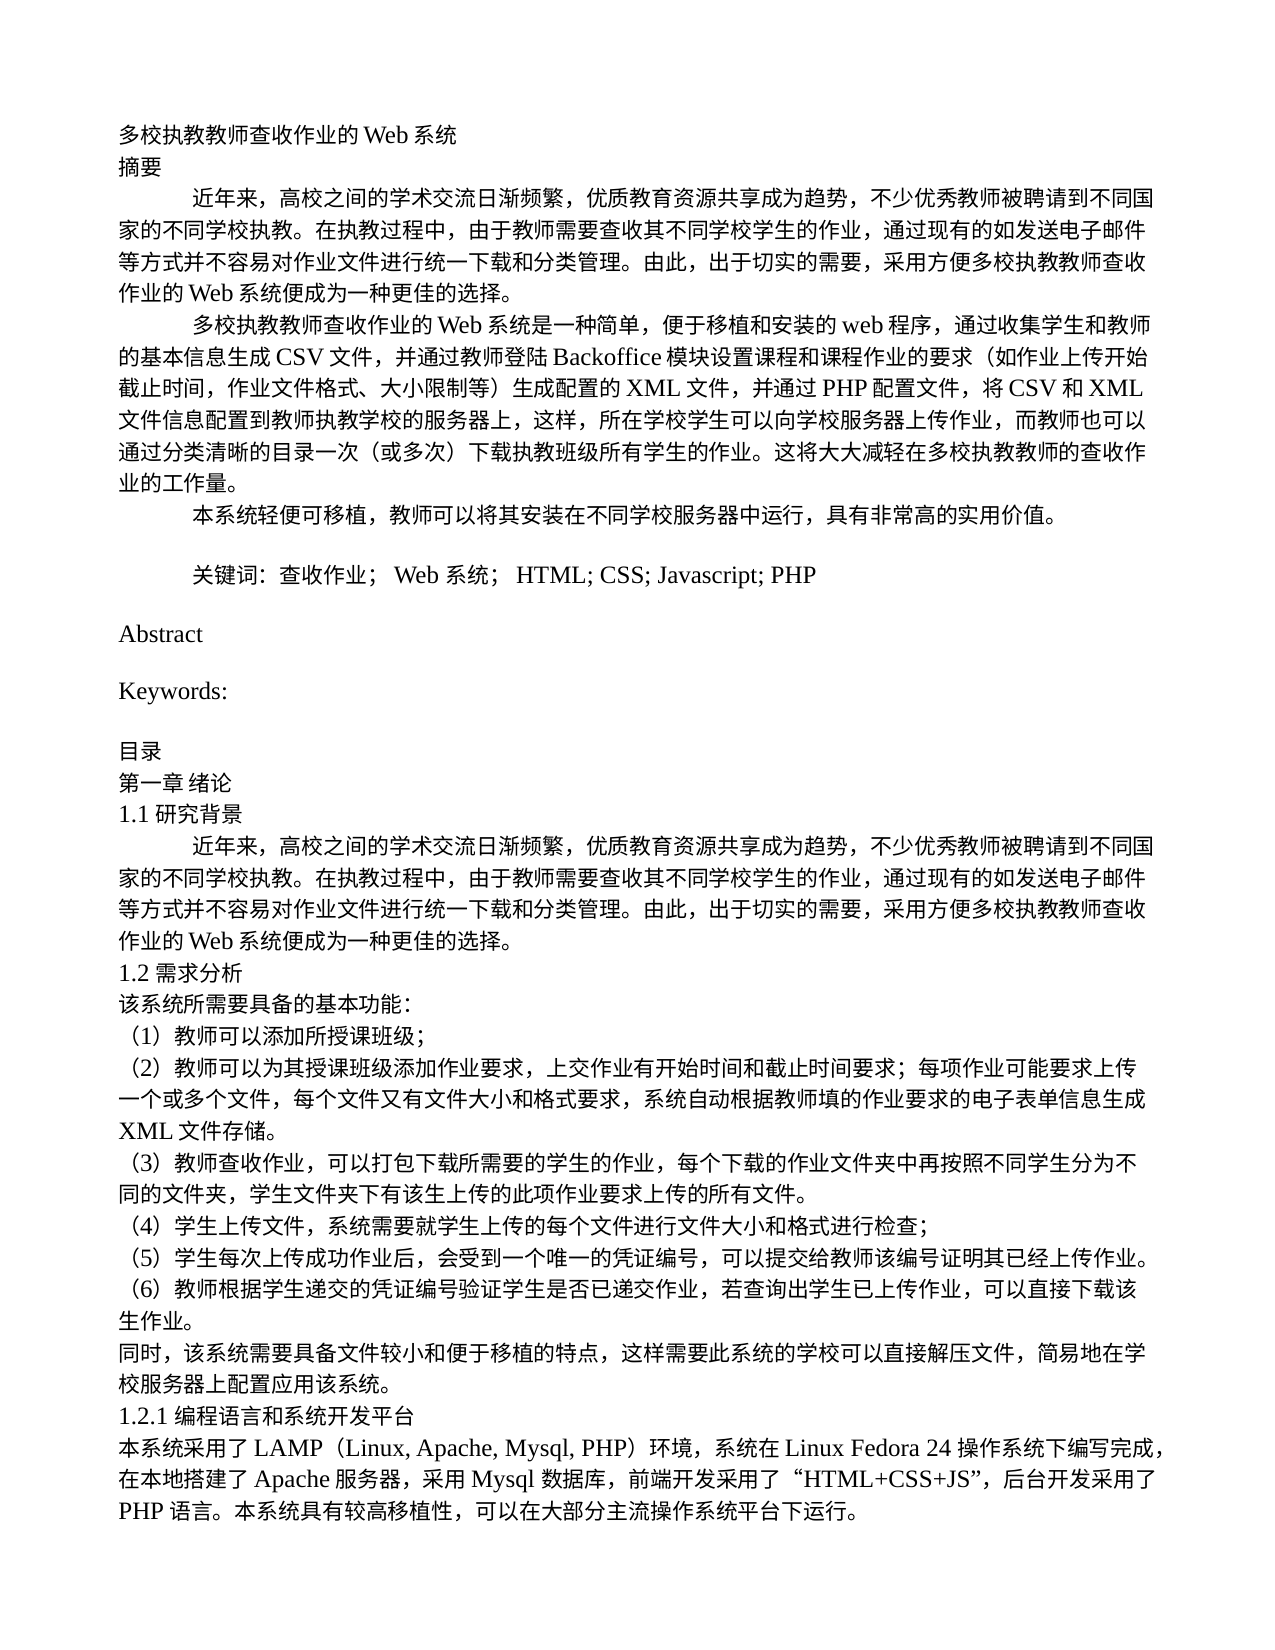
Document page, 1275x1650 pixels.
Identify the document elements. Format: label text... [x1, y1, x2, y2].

text Abstract [118, 619, 1157, 648]
text 多校执教教师查收作业的Web系统是一种简单，便于移植和安装的web程序，通过收集学生和教师的基本信息生成CSV文件，并通过教师登陆Backoffice模块设置课程和课程作业的要求（如作业上传开始截止时间，作业文件格式、大小限制等）生成配置的XML文件，并通过PHP配置文件，将CSV和XML文件信息配置到教师执教学校的服务器上，这样，所在学校学生可以向学校服务器上传作业，而教师也可以通过分类清晰的目录一次（或多次）下载执教班级所有学生的作业。这将大大减轻在多校执教教师的查收作业的工作量。 [118, 308, 1157, 498]
text 同时，该系统需要具备文件较小和便于移植的特点，这样需要此系统的学校可以直接解压文件，简易地在学校服务器上配置应用该系统。 [118, 1336, 1157, 1399]
text Keywords: [118, 676, 1157, 705]
text 本系统采用了LAMP（Linux, Apache, Mysql, PHP）环境，系统在Linux Fedora 24 操作系统下编写完成，在本地搭建了Apache服务器，采用Mysql 数据库，前端开发采用了“HTML+CSS+JS”，后台开发采用了 PHP语言。本系统具有较高移植性，可以在大部分主流操作系统平台下运行。 [118, 1431, 1157, 1526]
text 1.1 研究背景 [118, 797, 1157, 829]
text 近年来，高校之间的学术交流日渐频繁，优质教育资源共享成为趋势，不少优秀教师被聘请到不同国家的不同学校执教。在执教过程中，由于教师需要查收其不同学校学生的作业，通过现有的如发送电子邮件等方式并不容易对作业文件进行统一下载和分类管理。由此，出于切实的需要，采用方便多校执教教师查收作业的Web系统便成为一种更佳的选择。 [118, 181, 1157, 308]
text 摘要 [118, 150, 1157, 181]
text （2）教师可以为其授课班级添加作业要求，上交作业有开始时间和截止时间要求；每项作业可能要求上传一个或多个文件，每个文件又有文件大小和格式要求，系统自动根据教师填的作业要求的电子表单信息生成XML文件存储。 [118, 1051, 1157, 1146]
text （6）教师根据学生递交的凭证编号验证学生是否已递交作业，若查询出学生已上传作业，可以直接下载该生作业。 [118, 1272, 1157, 1336]
text 关键词：查收作业； Web 系统； HTML; CSS; Javascript; PHP [118, 558, 1157, 590]
text 该系统所需要具备的基本功能： [118, 987, 1157, 1019]
text （3）教师查收作业，可以打包下载所需要的学生的作业，每个下载的作业文件夹中再按照不同学生分为不同的文件夹，学生文件夹下有该生上传的此项作业要求上传的所有文件。 [118, 1146, 1157, 1209]
text 第一章 绪论 [118, 766, 1157, 797]
text 本系统轻便可移植，教师可以将其安装在不同学校服务器中运行，具有非常高的实用价值。 [118, 498, 1157, 530]
text 目录 [118, 734, 1157, 766]
text 1.2.1 编程语言和系统开发平台 [118, 1399, 1157, 1431]
text 多校执教教师查收作业的Web系统 [118, 118, 1157, 150]
text （4）学生上传文件，系统需要就学生上传的每个文件进行文件大小和格式进行检查； [118, 1209, 1157, 1241]
text 1.2 需求分析 [118, 956, 1157, 987]
text （1）教师可以添加所授课班级； [118, 1019, 1157, 1051]
text （5）学生每次上传成功作业后，会受到一个唯一的凭证编号，可以提交给教师该编号证明其已经上传作业。 [118, 1241, 1157, 1272]
text 近年来，高校之间的学术交流日渐频繁，优质教育资源共享成为趋势，不少优秀教师被聘请到不同国家的不同学校执教。在执教过程中，由于教师需要查收其不同学校学生的作业，通过现有的如发送电子邮件等方式并不容易对作业文件进行统一下载和分类管理。由此，出于切实的需要，采用方便多校执教教师查收作业的Web系统便成为一种更佳的选择。 [118, 829, 1157, 956]
